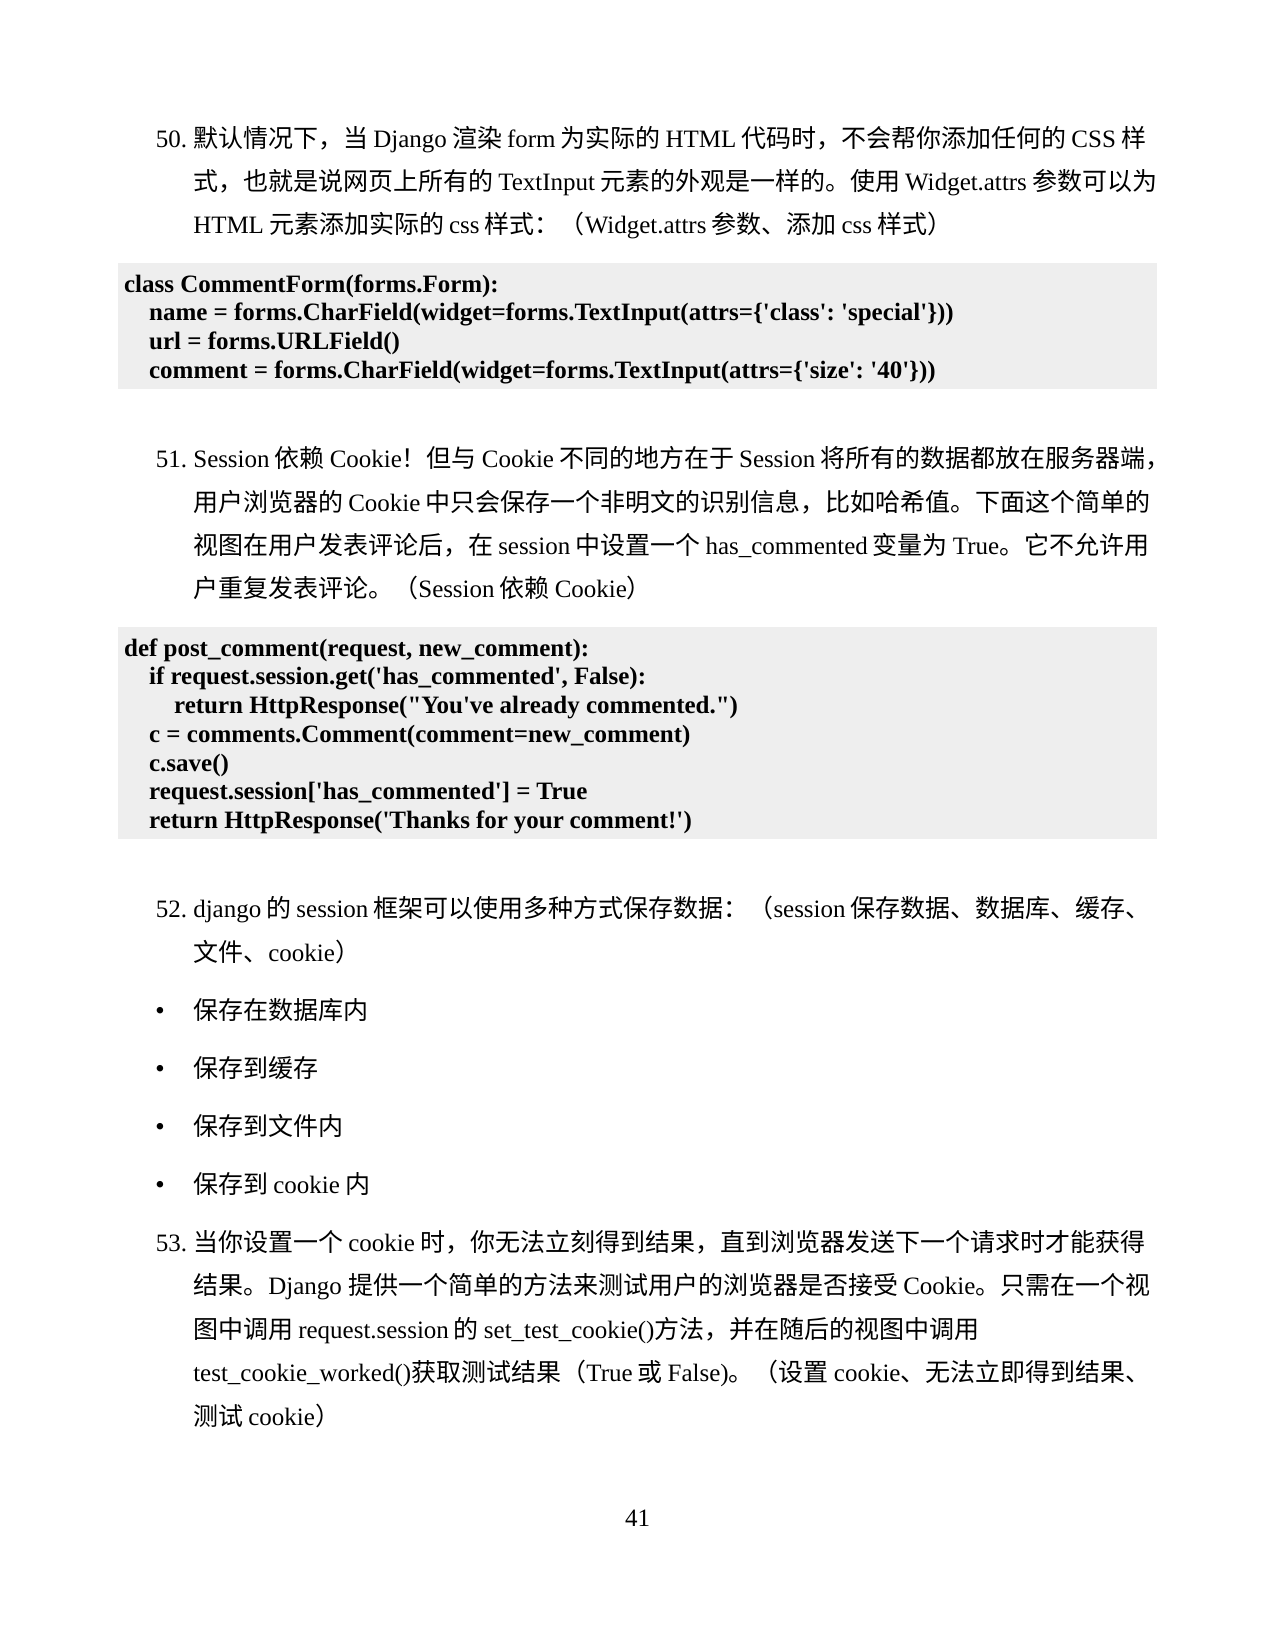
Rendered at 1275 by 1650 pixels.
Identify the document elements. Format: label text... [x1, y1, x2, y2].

table_header def post_comment(request, new_comment): if request.session.get('has_commented', False): return HttpResponse("You've already commented.") c = comments.Comment(comment=new_comment) c.save() request.session['has_commented'] = True return HttpResponse('Thanks for your comment!') [118, 627, 1157, 839]
list Session依赖Cookie！但与Cookie不同的地方在于Session将所有的数据都放在服务器端，用户浏览器的Cookie中只会保存一个非明文的识别信息，比如哈希值。下面这个简单的视图在用户发表评论后，在session中设置一个has_commented变量为True。它不允许用户重复发表评论。（Session依赖Cookie） [156, 438, 1157, 605]
list django的session框架可以使用多种方式保存数据：（session保存数据、数据库、缓存、文件、cookie） [156, 889, 1157, 968]
table_header class CommentForm(forms.Form): name = forms.CharField(widget=forms.TextInput(attrs={'class': 'special'})) url = forms.URLField() comment = forms.CharField(widget=forms.TextInput(attrs={'size': '40'})) [118, 263, 1157, 389]
list 保存到缓存 [156, 1048, 1157, 1084]
list 当你设置一个cookie时，你无法立刻得到结果，直到浏览器发送下一个请求时才能获得结果。Django 提供一个简单的方法来测试用户的浏览器是否接受Cookie。只需在一个视图中调用request.session的set_test_cookie()方法，并在随后的视图中调用test_cookie_worked()获取测试结果（True或False)。（设置cookie、无法立即得到结果、测试cookie） [156, 1222, 1157, 1432]
list 默认情况下，当Django渲染form为实际的HTML代码时，不会帮你添加任何的CSS样式，也就是说网页上所有的TextInput元素的外观是一样的。使用Widget.attrs参数可以为HTML元素添加实际的css样式：（Widget.attrs参数、添加css样式） [156, 118, 1157, 241]
list 保存在数据库内 [156, 990, 1157, 1026]
list 保存到文件内 [156, 1106, 1157, 1142]
list 保存到cookie内 [156, 1164, 1157, 1200]
